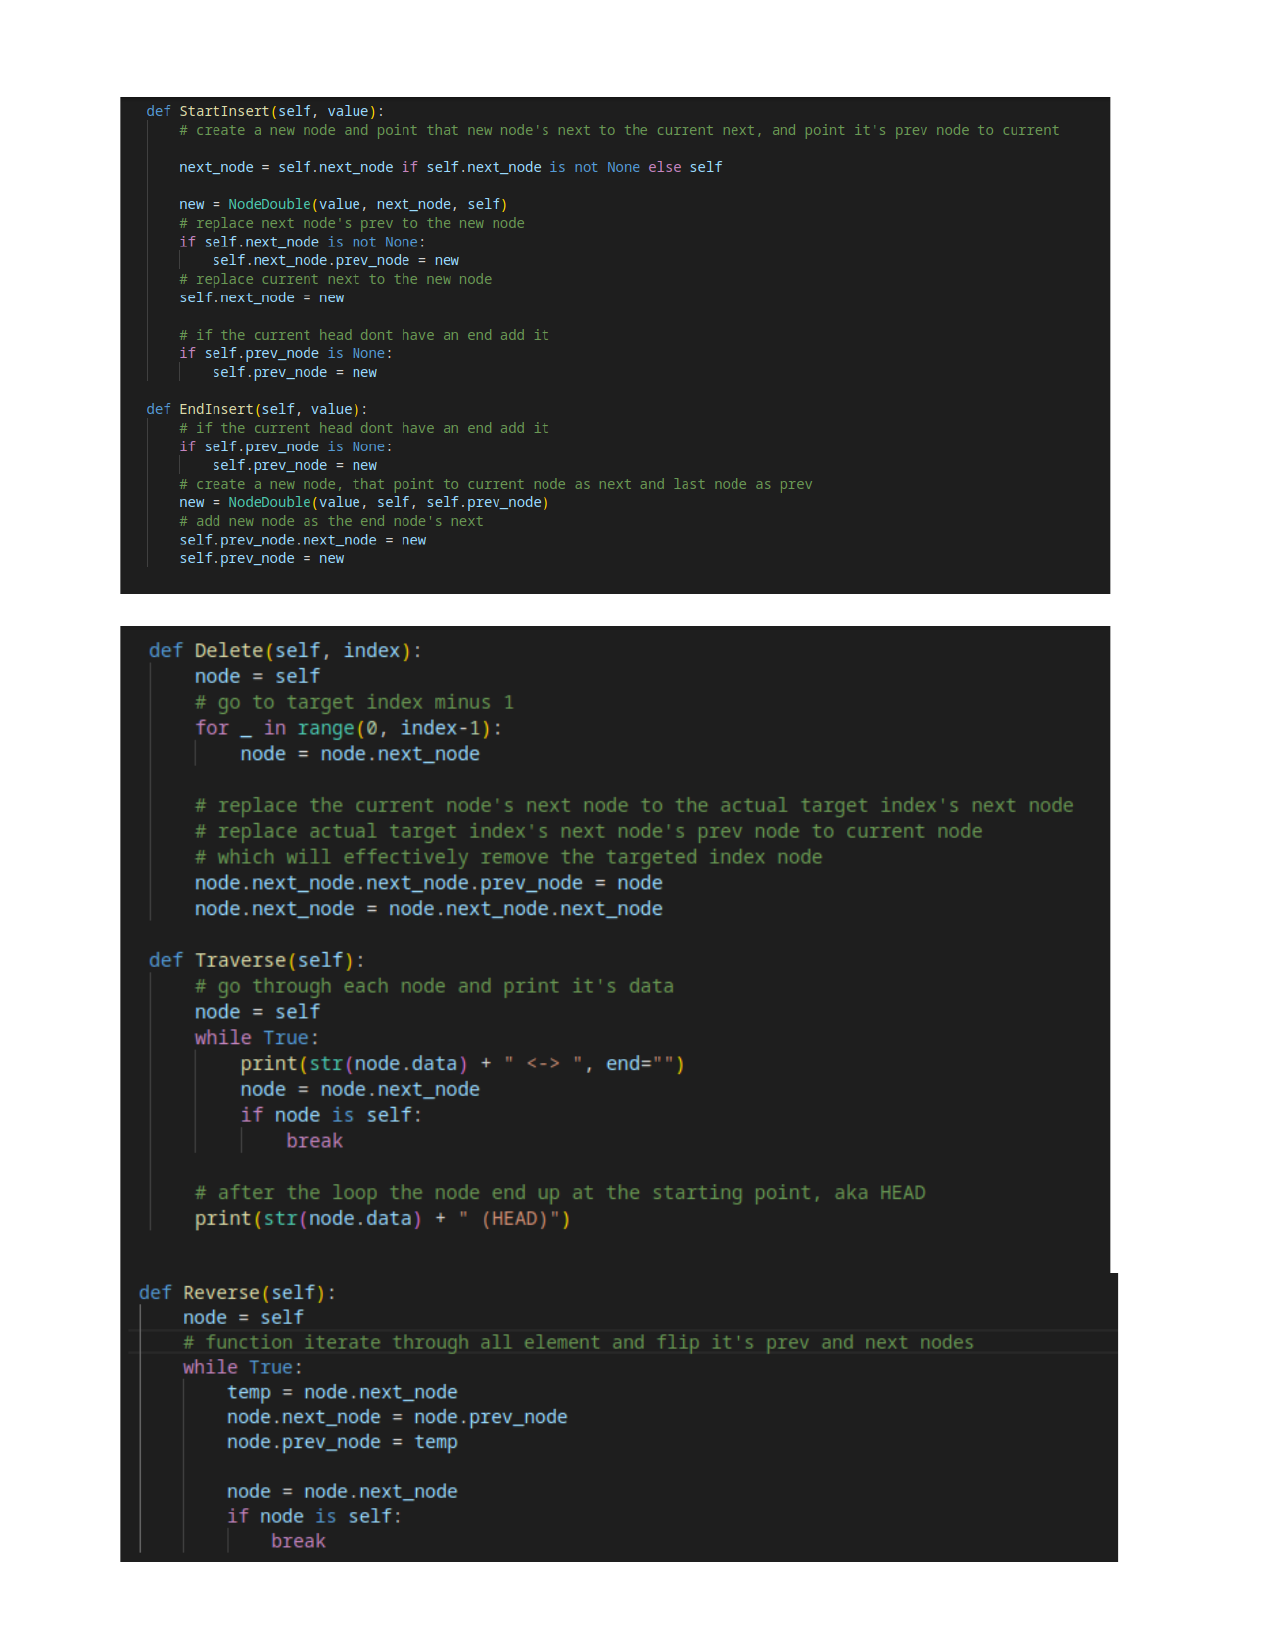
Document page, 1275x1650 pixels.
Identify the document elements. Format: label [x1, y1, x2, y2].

picture [120, 97, 1111, 594]
picture [120, 626, 1119, 1562]
